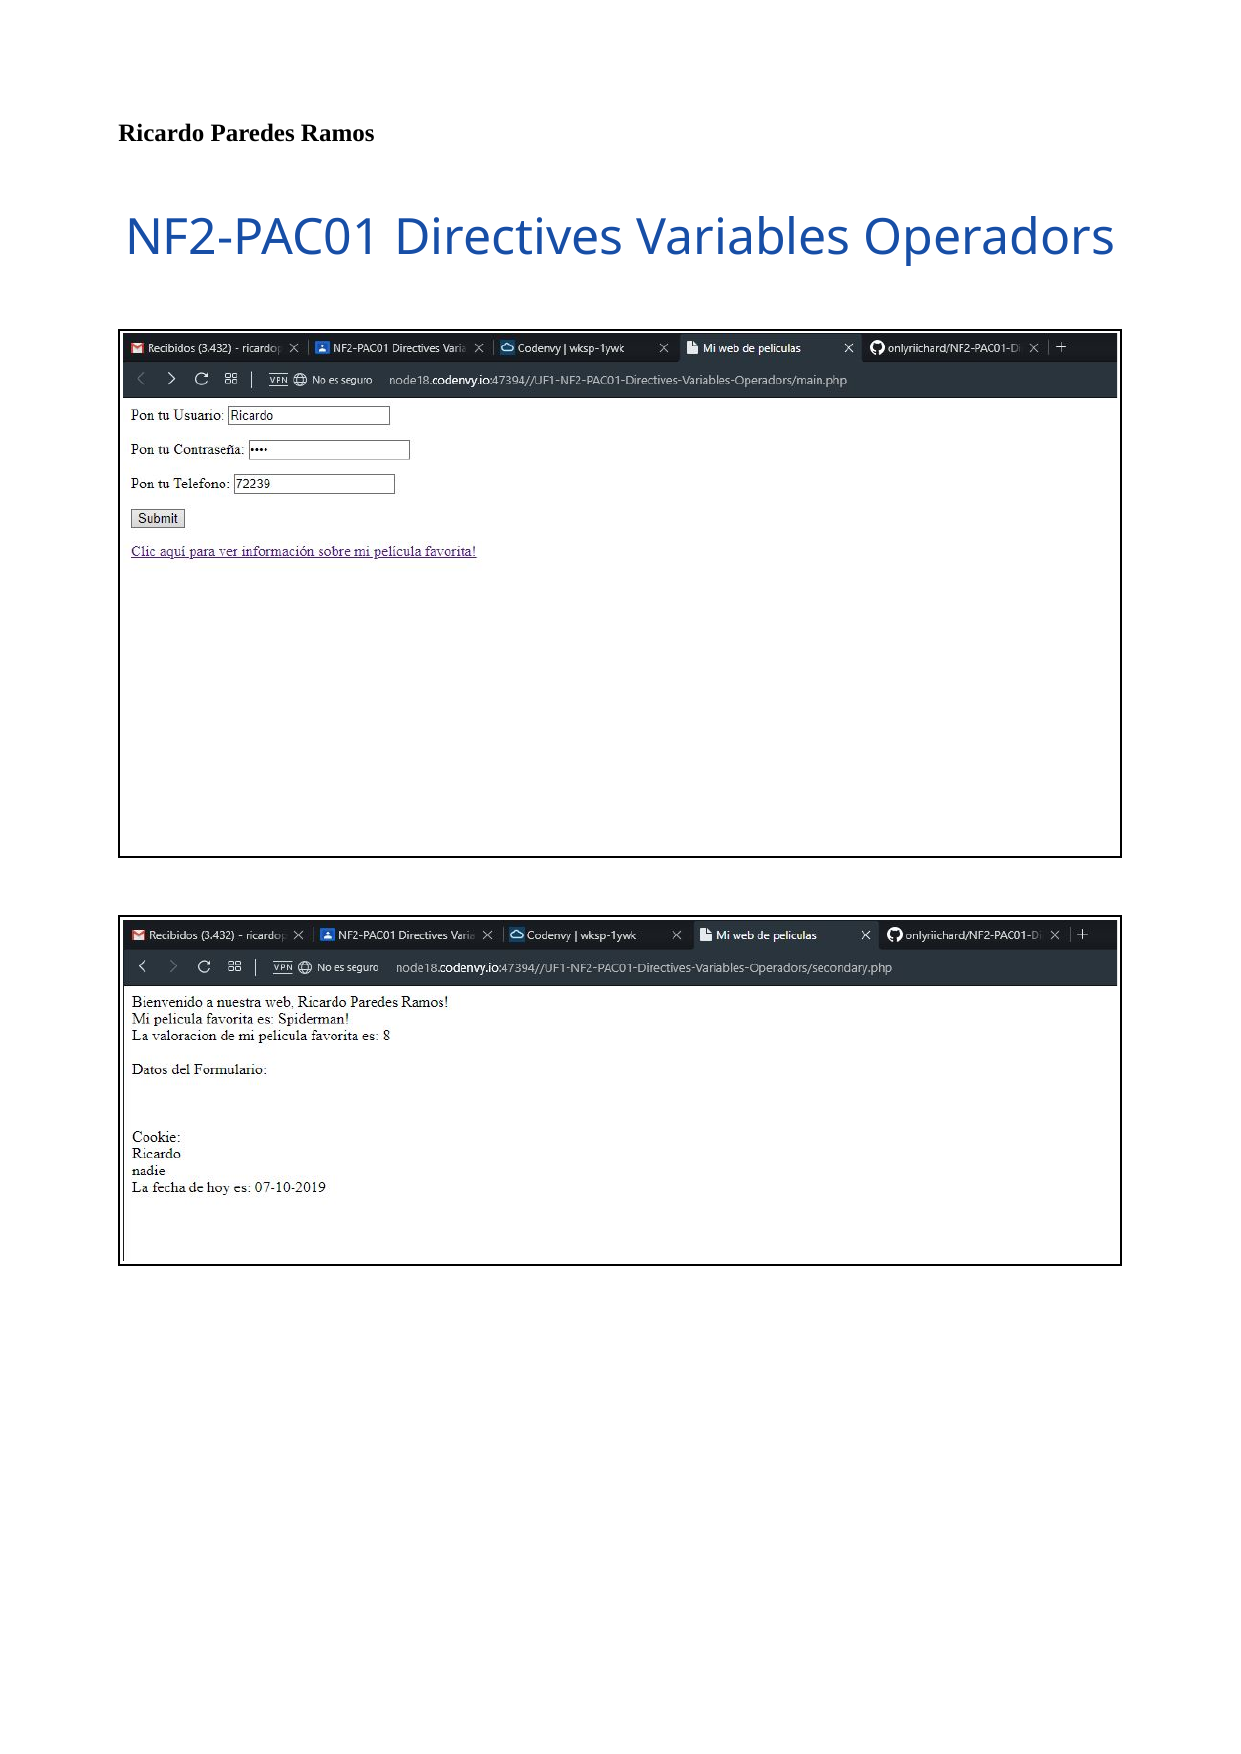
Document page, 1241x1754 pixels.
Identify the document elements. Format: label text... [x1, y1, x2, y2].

picture [123, 333, 1118, 853]
picture [123, 920, 1118, 1261]
text Ricardo Paredes Ramos [118, 118, 1122, 147]
subtitle NF2-PAC01 Directives Variables Operadors [118, 201, 1122, 269]
